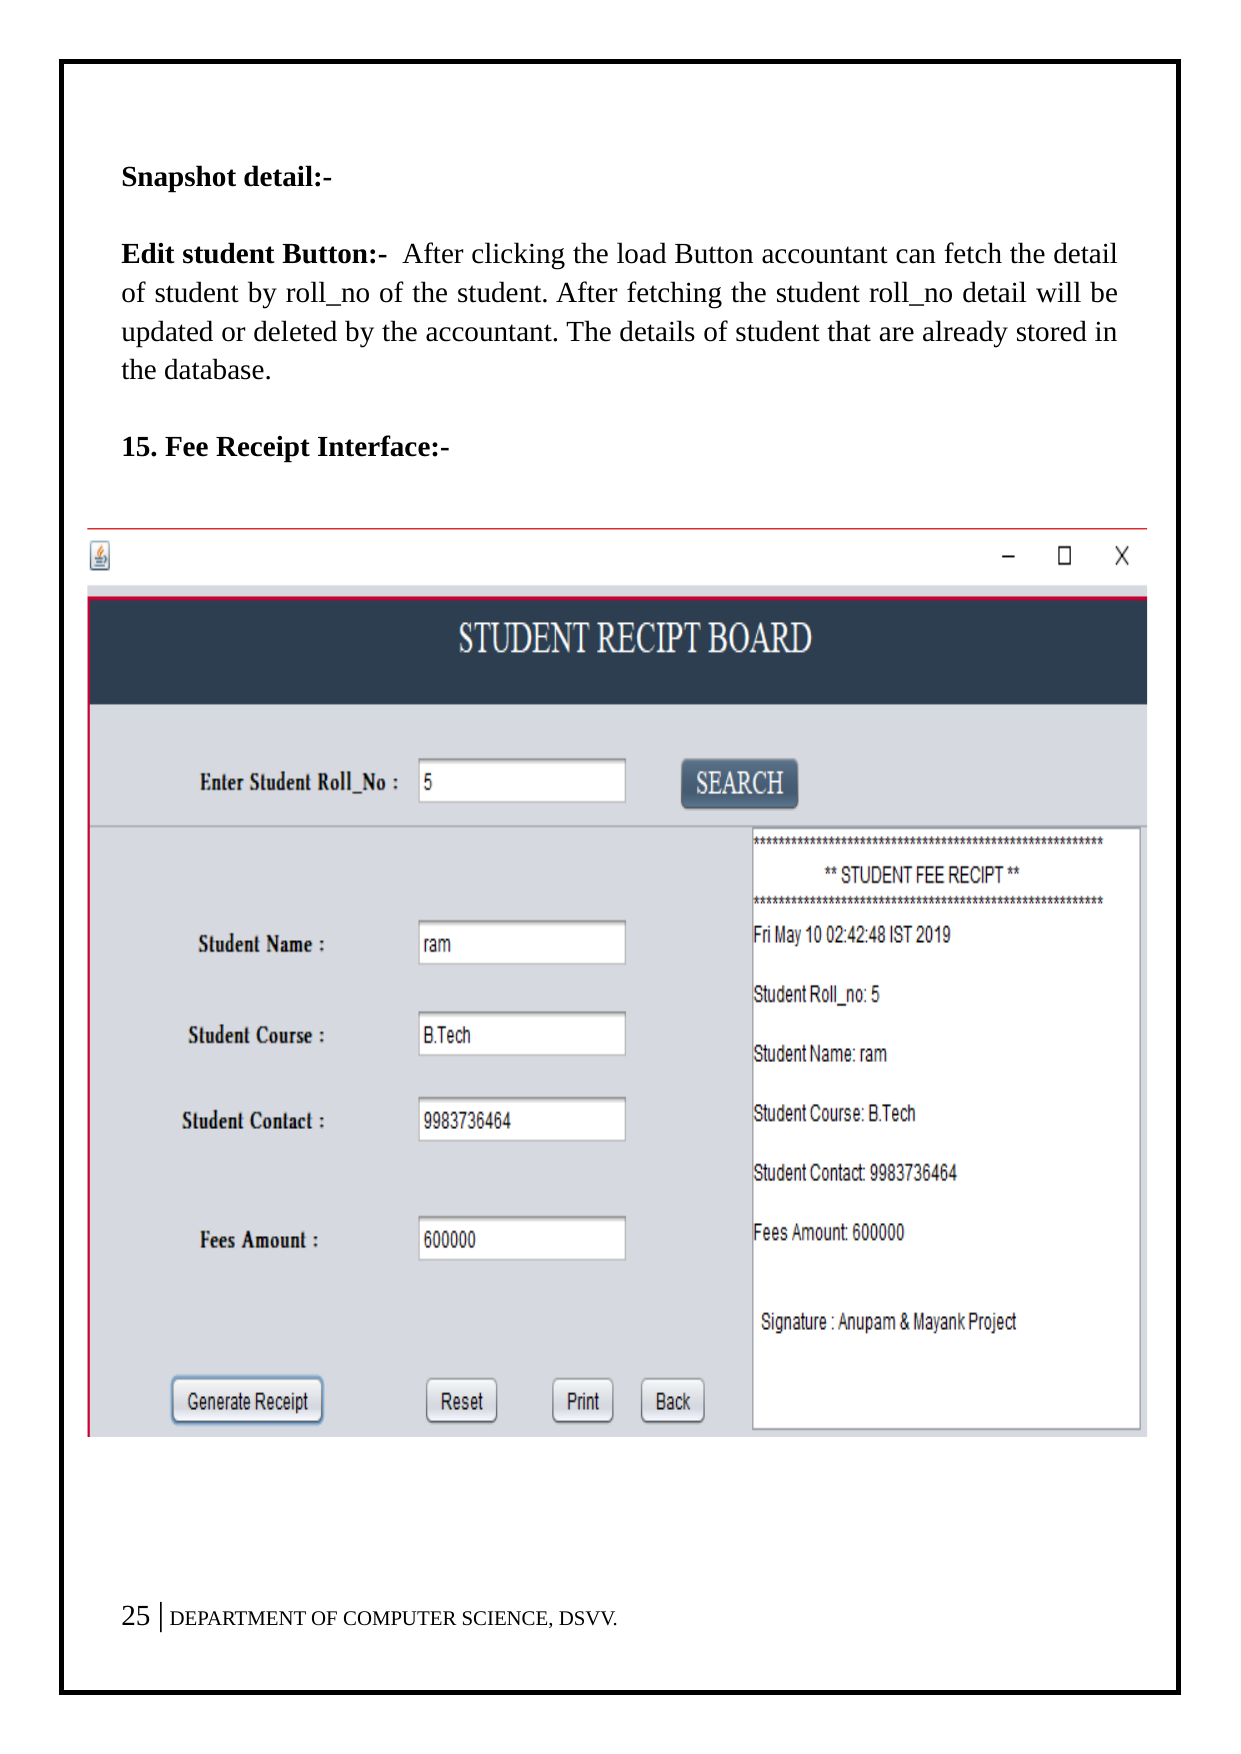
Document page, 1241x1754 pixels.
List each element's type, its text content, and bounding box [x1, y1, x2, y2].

text 15. Fee Receipt Interface:- [121, 429, 1119, 463]
text Edit student Button:- After clicking the load Button accountant can fetch the detail of student by roll_no of the student. After fetching the student roll_no detail will be updated or deleted by the accountant. The details of student that are already stored in the database. [121, 237, 1119, 386]
text Snapshot detail:- [121, 159, 1119, 193]
picture [87, 528, 1148, 1437]
